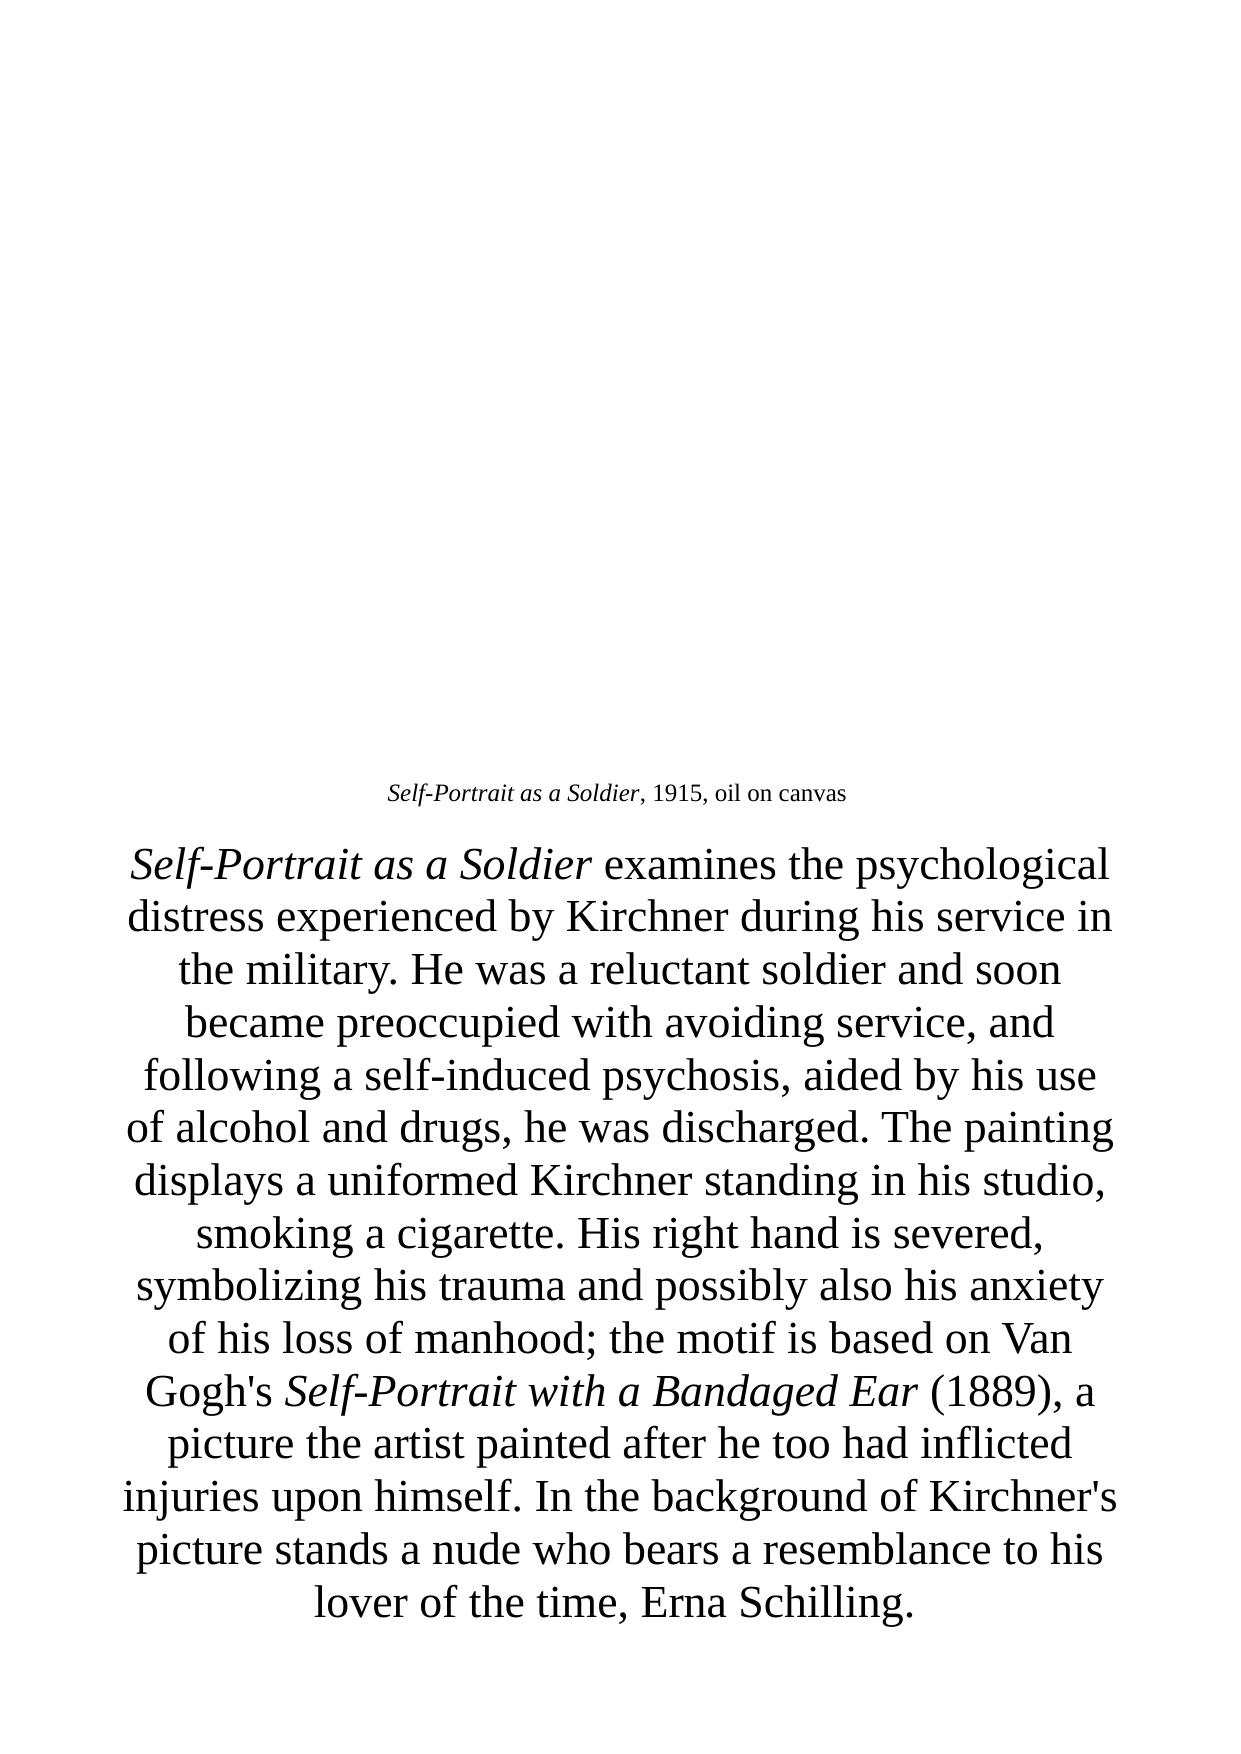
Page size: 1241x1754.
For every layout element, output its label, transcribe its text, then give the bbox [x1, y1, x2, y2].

text Self-Portrait as a Soldier, 1915, oil on canvas [118, 778, 1122, 807]
text Self-Portrait as a Soldier examines the psychological distress experienced by Kirchner during his service in the military. He was a reluctant soldier and soon became preoccupied with avoiding service, and following a self-induced psychosis, aided by his use of alcohol and drugs, he was discharged. The painting displays a uniformed Kirchner standing in his studio, smoking a cigarette. His right hand is severed, symbolizing his trauma and possibly also his anxiety of his loss of manhood; the motif is based on Van Gogh's Self-Portrait with a Bandaged Ear (1889), a picture the artist painted after he too had inflicted injuries upon himself. In the background of Kirchner's picture stands a nude who bears a resemblance to his lover of the time, Erna Schilling. [118, 836, 1122, 1627]
